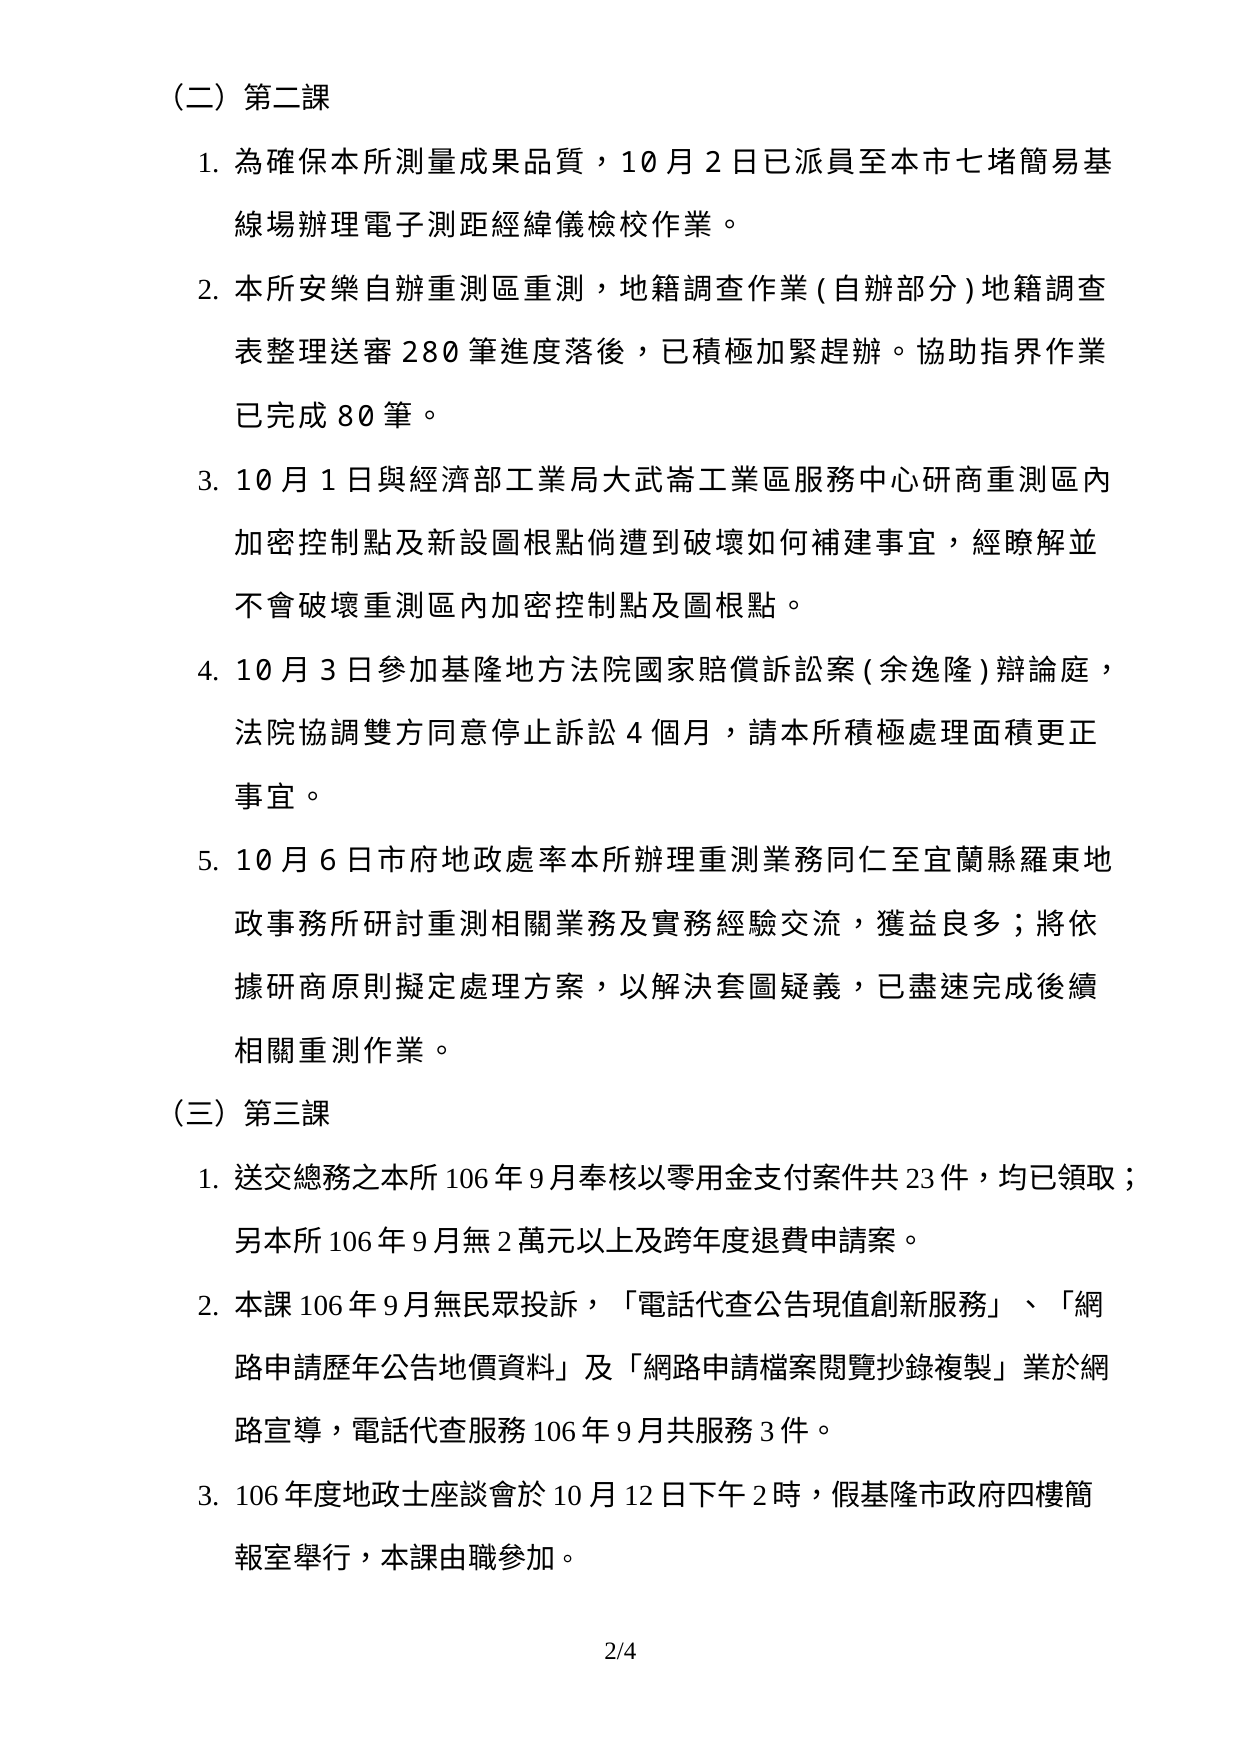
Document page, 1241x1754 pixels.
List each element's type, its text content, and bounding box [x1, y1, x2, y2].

list 第三課 [156, 1091, 1122, 1133]
list 送交總務之本所106年9月奉核以零用金支付案件共23件，均已領取；另本所106年9月無2萬元以上及跨年度退費申請案。 [197, 1154, 1122, 1260]
list 10月1日與經濟部工業局大武崙工業區服務中心研商重測區內加密控制點及新設圖根點倘遭到破壞如何補建事宜，經瞭解並不會破壞重測區內加密控制點及圖根點。 [197, 456, 1122, 625]
list 本課106年9月無民眾投訴，「電話代查公告現值創新服務」、「網路申請歷年公告地價資料」及「網路申請檔案閱覽抄錄複製」業於網路宣導，電話代查服務106年9月共服務3件。 [197, 1281, 1122, 1450]
list 10月3日參加基隆地方法院國家賠償訴訟案(余逸隆)辯論庭，法院協調雙方同意停止訴訟4個月，請本所積極處理面積更正事宜。 [197, 646, 1122, 816]
list 為確保本所測量成果品質，10月2日已派員至本市七堵簡易基線場辦理電子測距經緯儀檢校作業。 [197, 138, 1122, 244]
list 本所安樂自辦重測區重測，地籍調查作業(自辦部分)地籍調查表整理送審280筆進度落後，已積極加緊趕辦。協助指界作業已完成80筆。 [197, 265, 1122, 435]
list 106年度地政士座談會於10 月12日下午2時，假基隆市政府四樓簡報室舉行，本課由職參加。 [197, 1471, 1122, 1577]
list 第二課 [156, 75, 1122, 117]
list 10月6日市府地政處率本所辦理重測業務同仁至宜蘭縣羅東地政事務所研討重測相關業務及實務經驗交流，獲益良多；將依據研商原則擬定處理方案，以解決套圖疑義，已盡速完成後續相關重測作業。 [197, 837, 1122, 1070]
